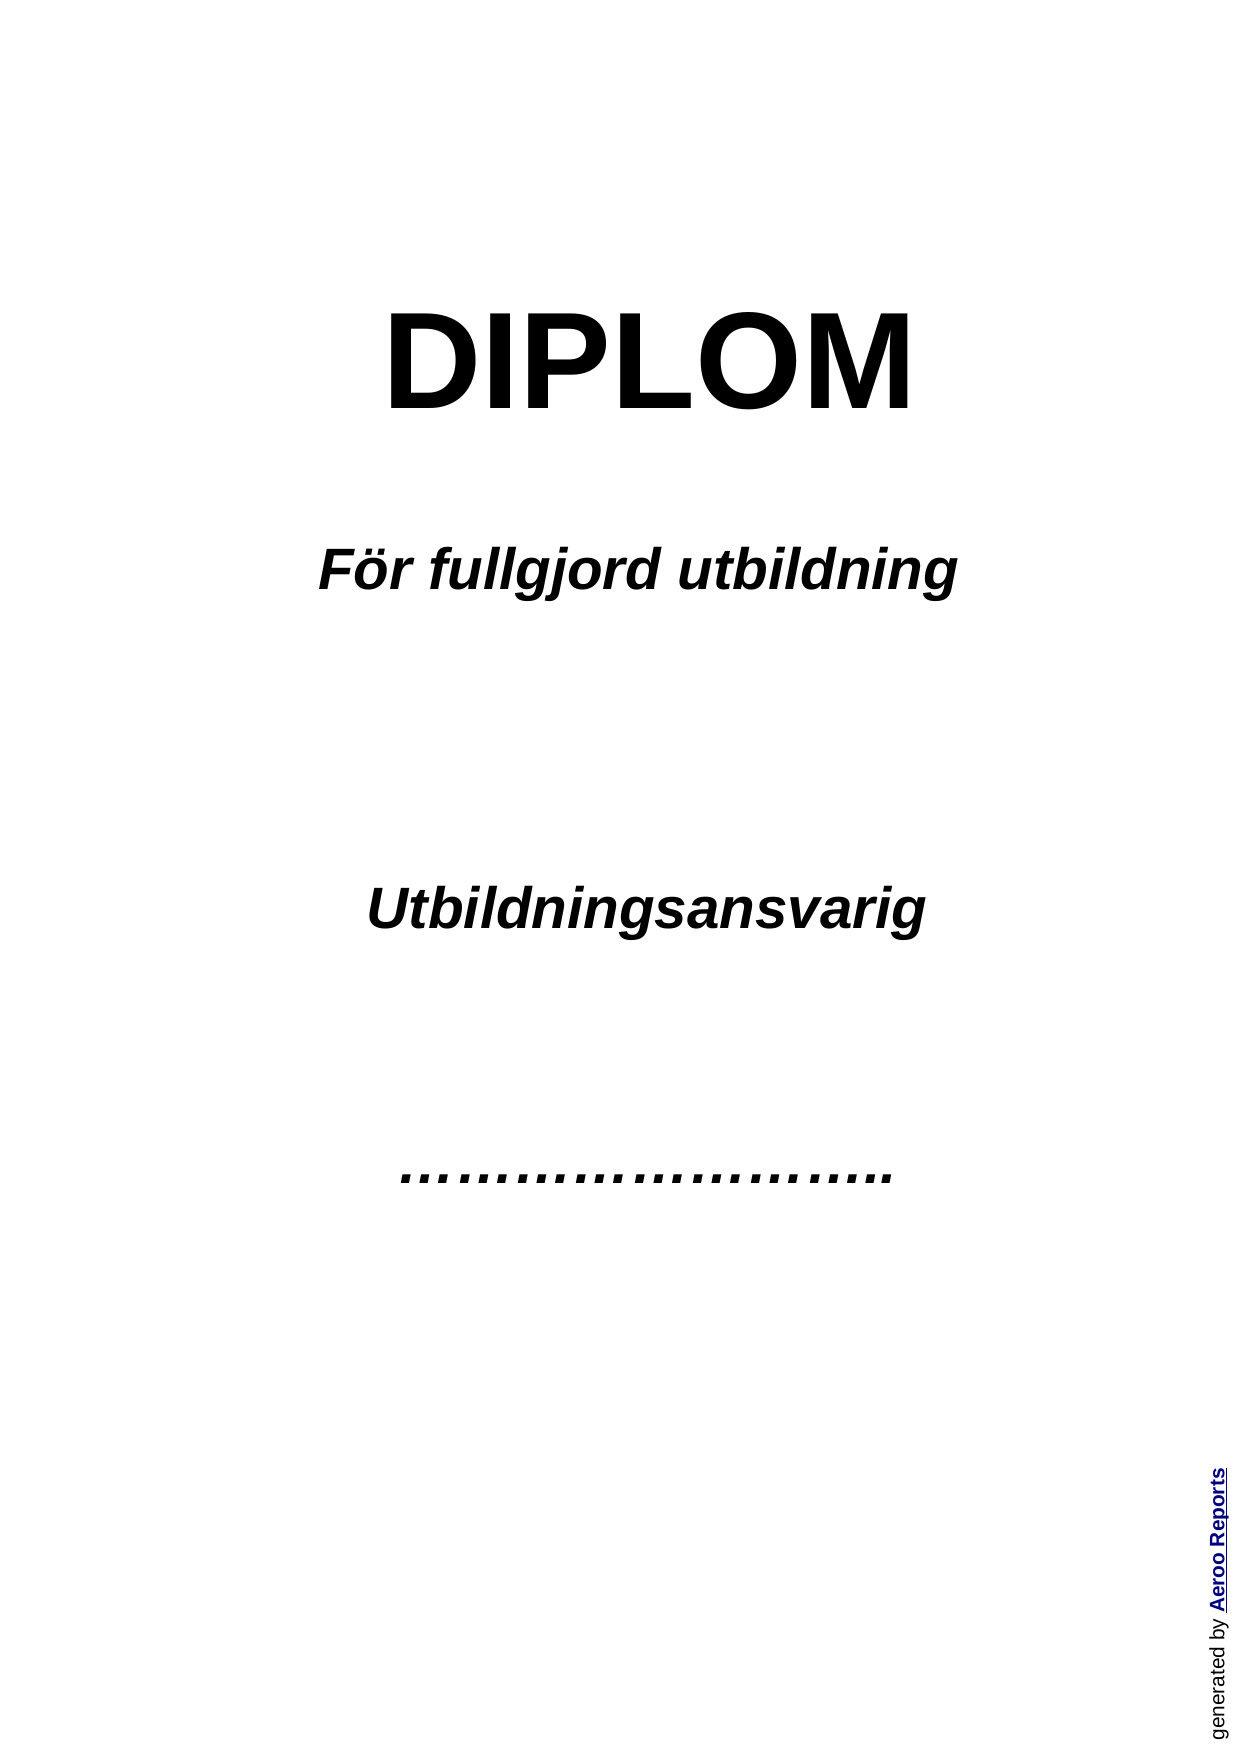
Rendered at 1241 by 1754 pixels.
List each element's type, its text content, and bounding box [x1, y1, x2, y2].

text För fullgjord utbildning [119, 535, 1181, 602]
subtitle DIPLOM [118, 280, 1181, 438]
text …………………….. [119, 1129, 1181, 1196]
text Utbildningsansvarig [119, 874, 1181, 941]
text generated by Aeroo Reports [1193, 1468, 1228, 1740]
